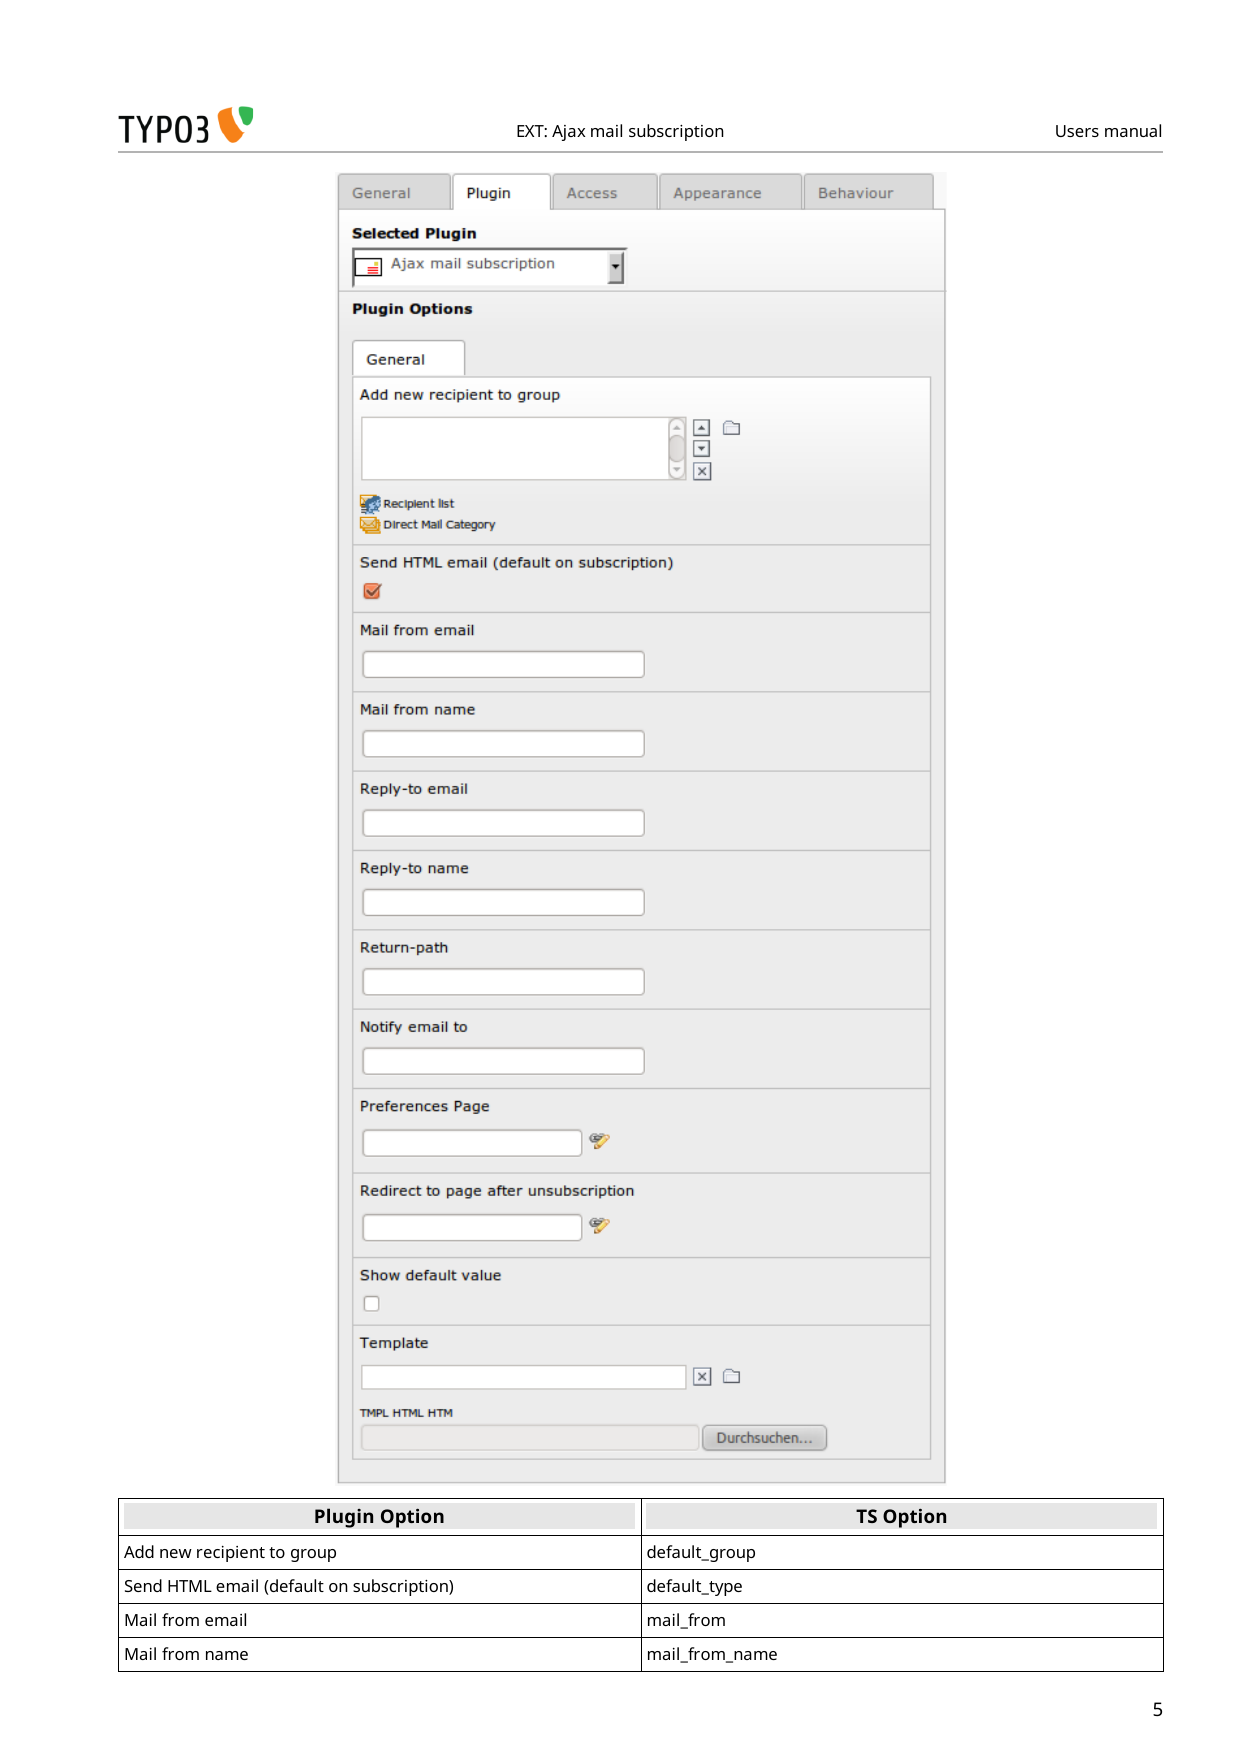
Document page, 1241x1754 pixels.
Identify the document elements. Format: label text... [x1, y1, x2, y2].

picture [118, 106, 254, 143]
table_cell Add new recipient to group [119, 1536, 641, 1569]
table_cell mail_from [642, 1604, 1163, 1637]
table_cell Mail from email [119, 1604, 641, 1637]
table_cell default_group [642, 1536, 1163, 1569]
table_header TS Option [642, 1499, 1163, 1535]
table_cell mail_from_name [642, 1638, 1163, 1671]
picture [335, 172, 947, 1486]
table_cell Send HTML email (default on subscription) [119, 1570, 641, 1603]
table_cell Mail from name [119, 1638, 641, 1671]
table_cell default_type [642, 1570, 1163, 1603]
table_header Plugin Option [119, 1499, 641, 1535]
